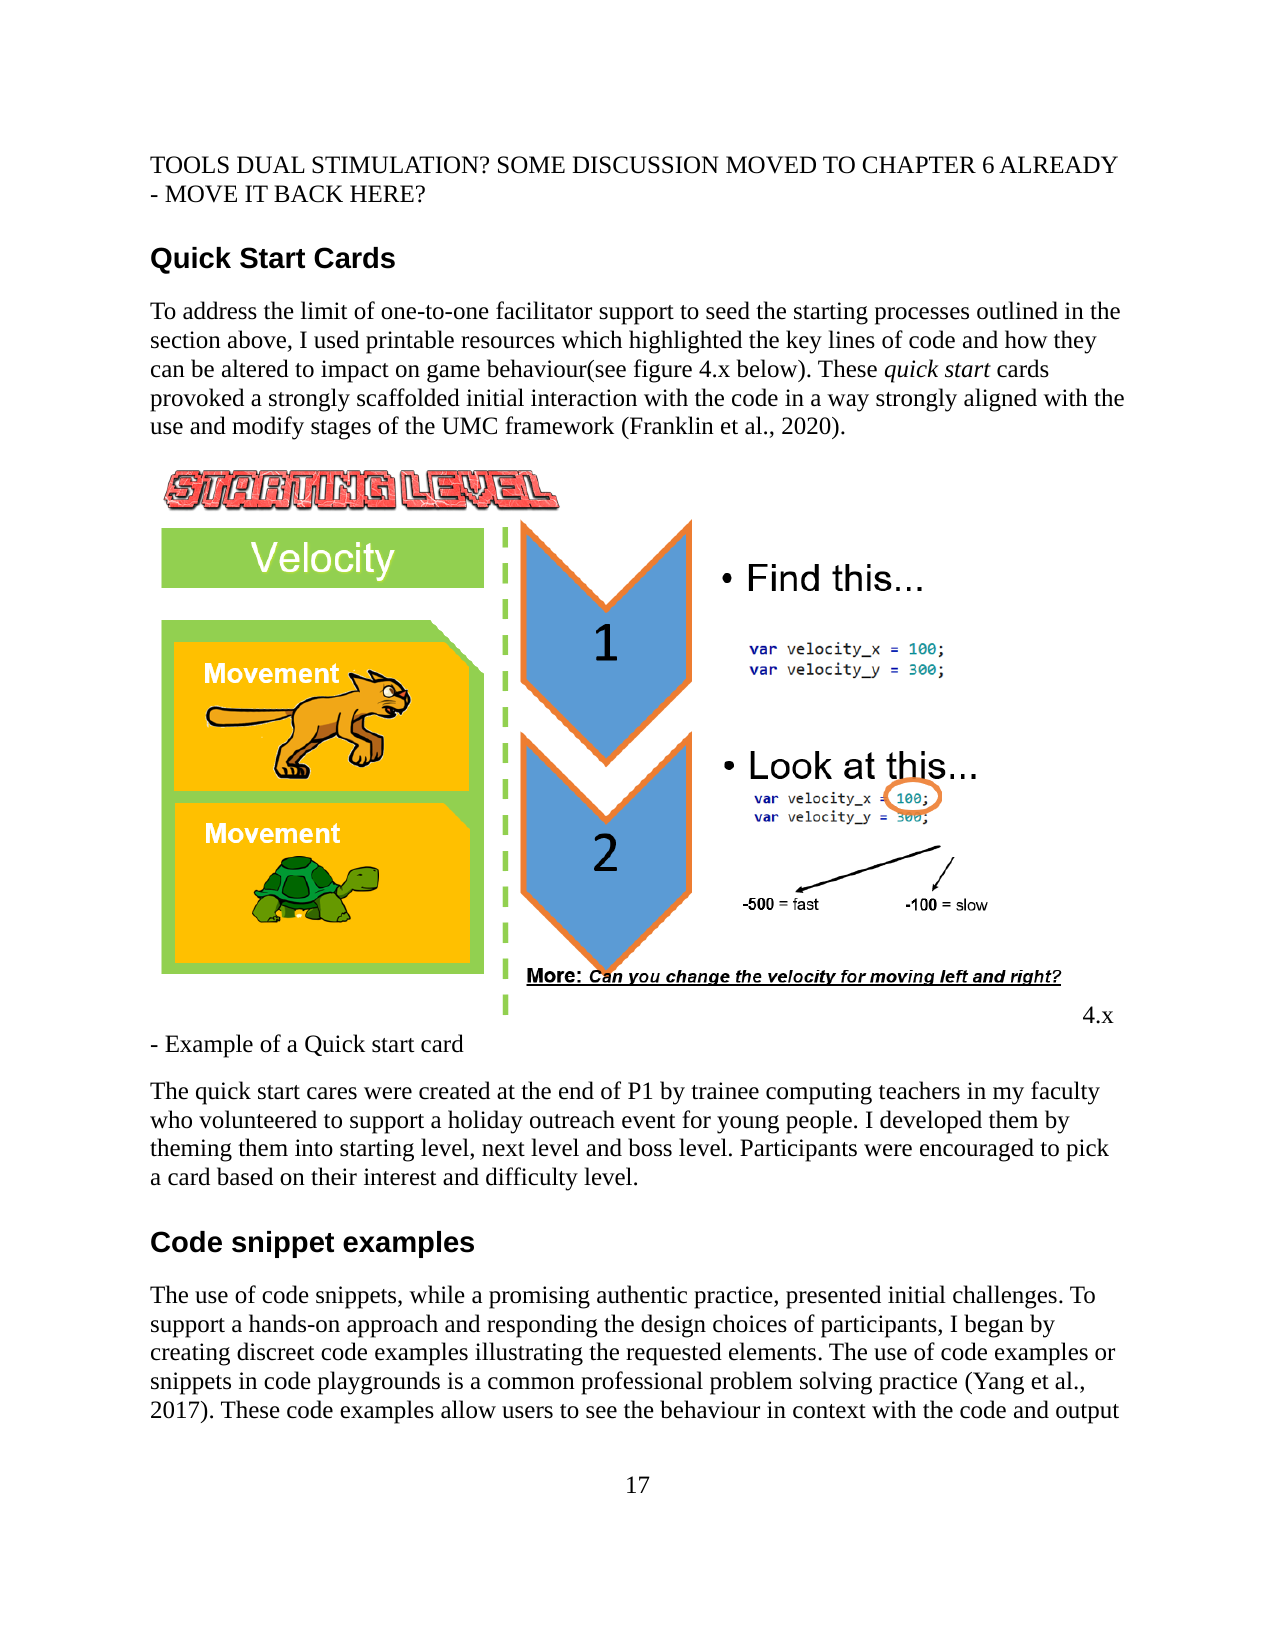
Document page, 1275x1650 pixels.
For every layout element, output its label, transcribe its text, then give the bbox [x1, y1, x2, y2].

text The quick start cares were created at the end of P1 by trainee computing teachers in my faculty who volunteered to support a holiday outreach event for young people. I developed them by theming them into starting level, next level and boss level. Participants were encouraged to pick a card based on their interest and difficulty level. [150, 1076, 1125, 1191]
picture [150, 458, 1077, 1024]
text To address the limit of one-to-one facilitator support to seed the starting processes outlined in the section above, I used printable resources which highlighted the key lines of code and how they can be altered to impact on game behaviour(see figure 4.x below). These quick start cards provoked a strongly scaffolded initial interaction with the code in a way strongly aligned with the use and modify stages of the UMC framework (Franklin et al., 2020). [150, 296, 1125, 440]
subtitle Code snippet examples [150, 1225, 1125, 1258]
subtitle Quick Start Cards [150, 241, 1125, 275]
text The use of code snippets, while a promising authentic practice, presented initial challenges. To support a hands-on approach and responding the design choices of participants, I began by creating discreet code examples illustrating the requested elements. The use of code examples or snippets in code playgrounds is a common professional problem solving practice (Yang et al., 2017). These code examples allow users to see the behaviour in context with the code and output [150, 1280, 1125, 1424]
text TOOLS DUAL STIMULATION? SOME DISCUSSION MOVED TO CHAPTER 6 ALREADY - MOVE IT BACK HERE? [150, 150, 1125, 207]
text 4.x - Example of a Quick start card [150, 458, 1125, 1058]
